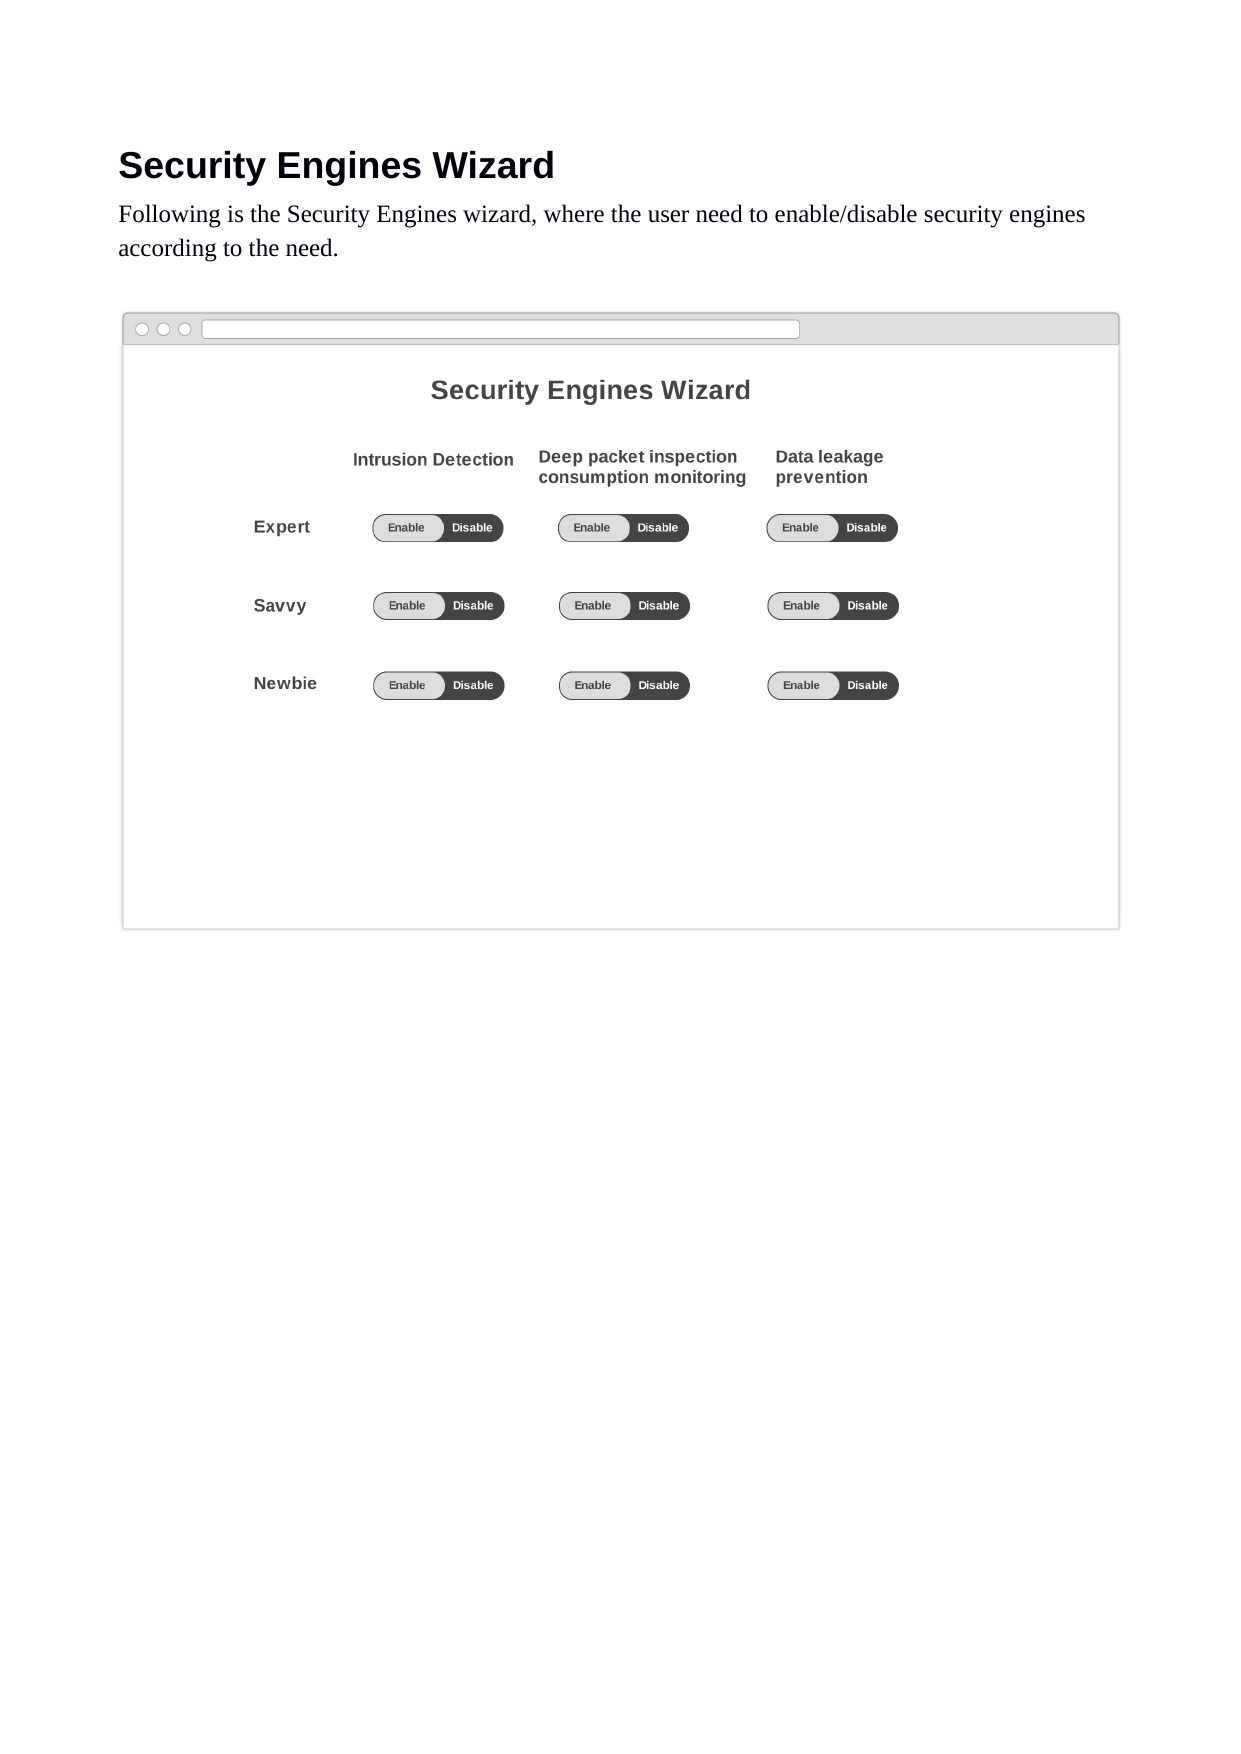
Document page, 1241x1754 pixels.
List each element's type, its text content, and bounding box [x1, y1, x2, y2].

subtitle Security Engines Wizard [118, 143, 1122, 186]
picture [118, 311, 1123, 932]
text Following is the Security Engines wizard, where the user need to enable/disable security engines according to the need. [118, 199, 1122, 262]
